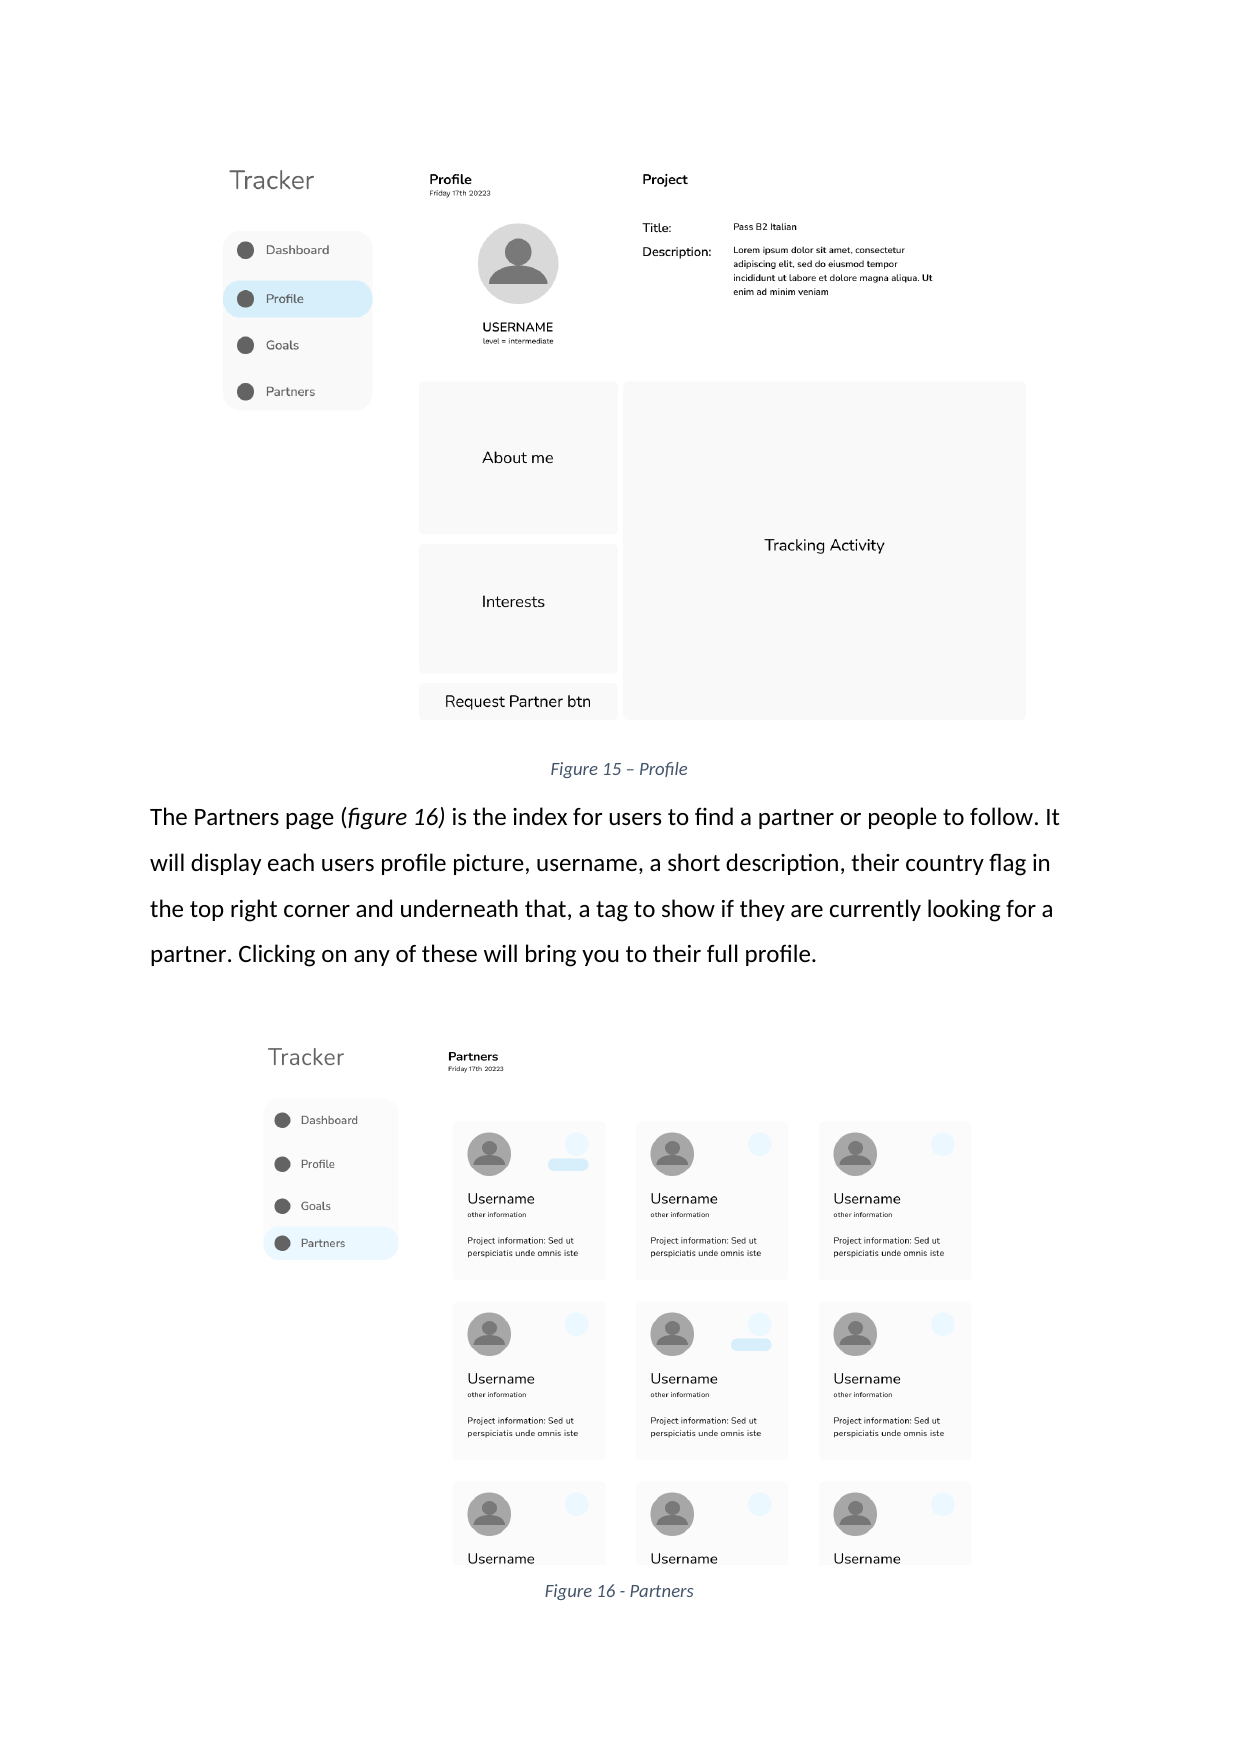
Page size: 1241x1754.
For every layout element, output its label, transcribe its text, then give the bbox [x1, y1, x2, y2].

text Figure 16 - Partners [150, 1579, 1090, 1602]
text Figure 15 – Profile [150, 758, 1090, 781]
text The Partners page (figure 16) is the index for users to find a partner or people to follow. It will display each users profile picture, username, a short description, their country flag in the top right corner and underneath that, a tag to show if they are currently looking for a partner. Clicking on any of these will bring you to their full profile. [150, 801, 1090, 969]
